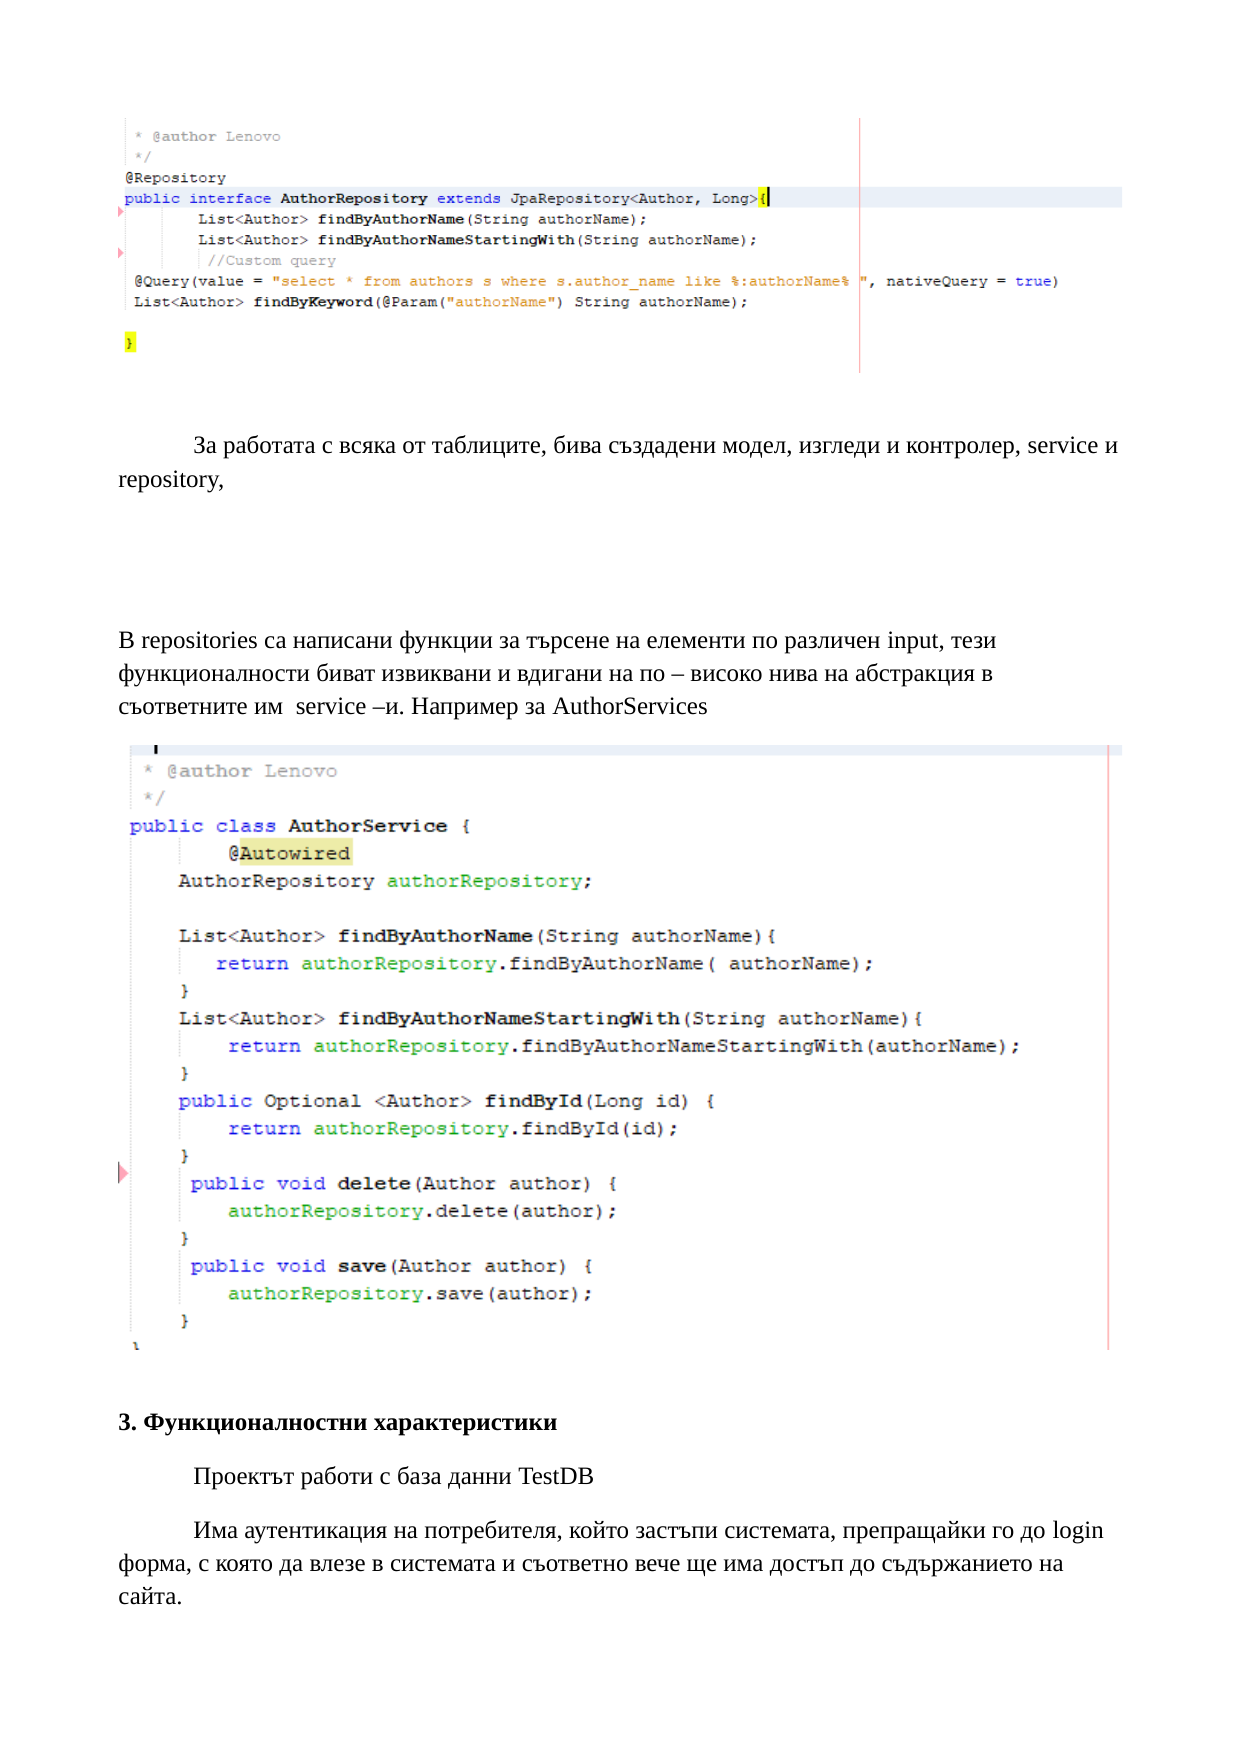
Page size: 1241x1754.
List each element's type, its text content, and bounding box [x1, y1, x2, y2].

text За работата с всяка от таблиците, бива създадени модел, изгледи и контролер, service и repository, [118, 431, 1122, 492]
text В repositories са написани функции за търсене на елементи по различен input, тези функционалности биват извиквани и вдигани на по – високо нива на абстракция в съответните им service –и. Например за AuthorServices [118, 625, 1122, 720]
text Проектът работи с база данни TestDB [118, 1461, 1122, 1490]
text 3. Функционалностни характеристики [118, 1407, 1122, 1436]
picture [118, 118, 1123, 373]
text Има аутентикация на потребителя, който застъпи системата, препращайки го до login форма, с която да влезе в системата и съответно вече ще има достъп до съдържанието на сайта. [118, 1515, 1122, 1610]
picture [118, 745, 1123, 1350]
